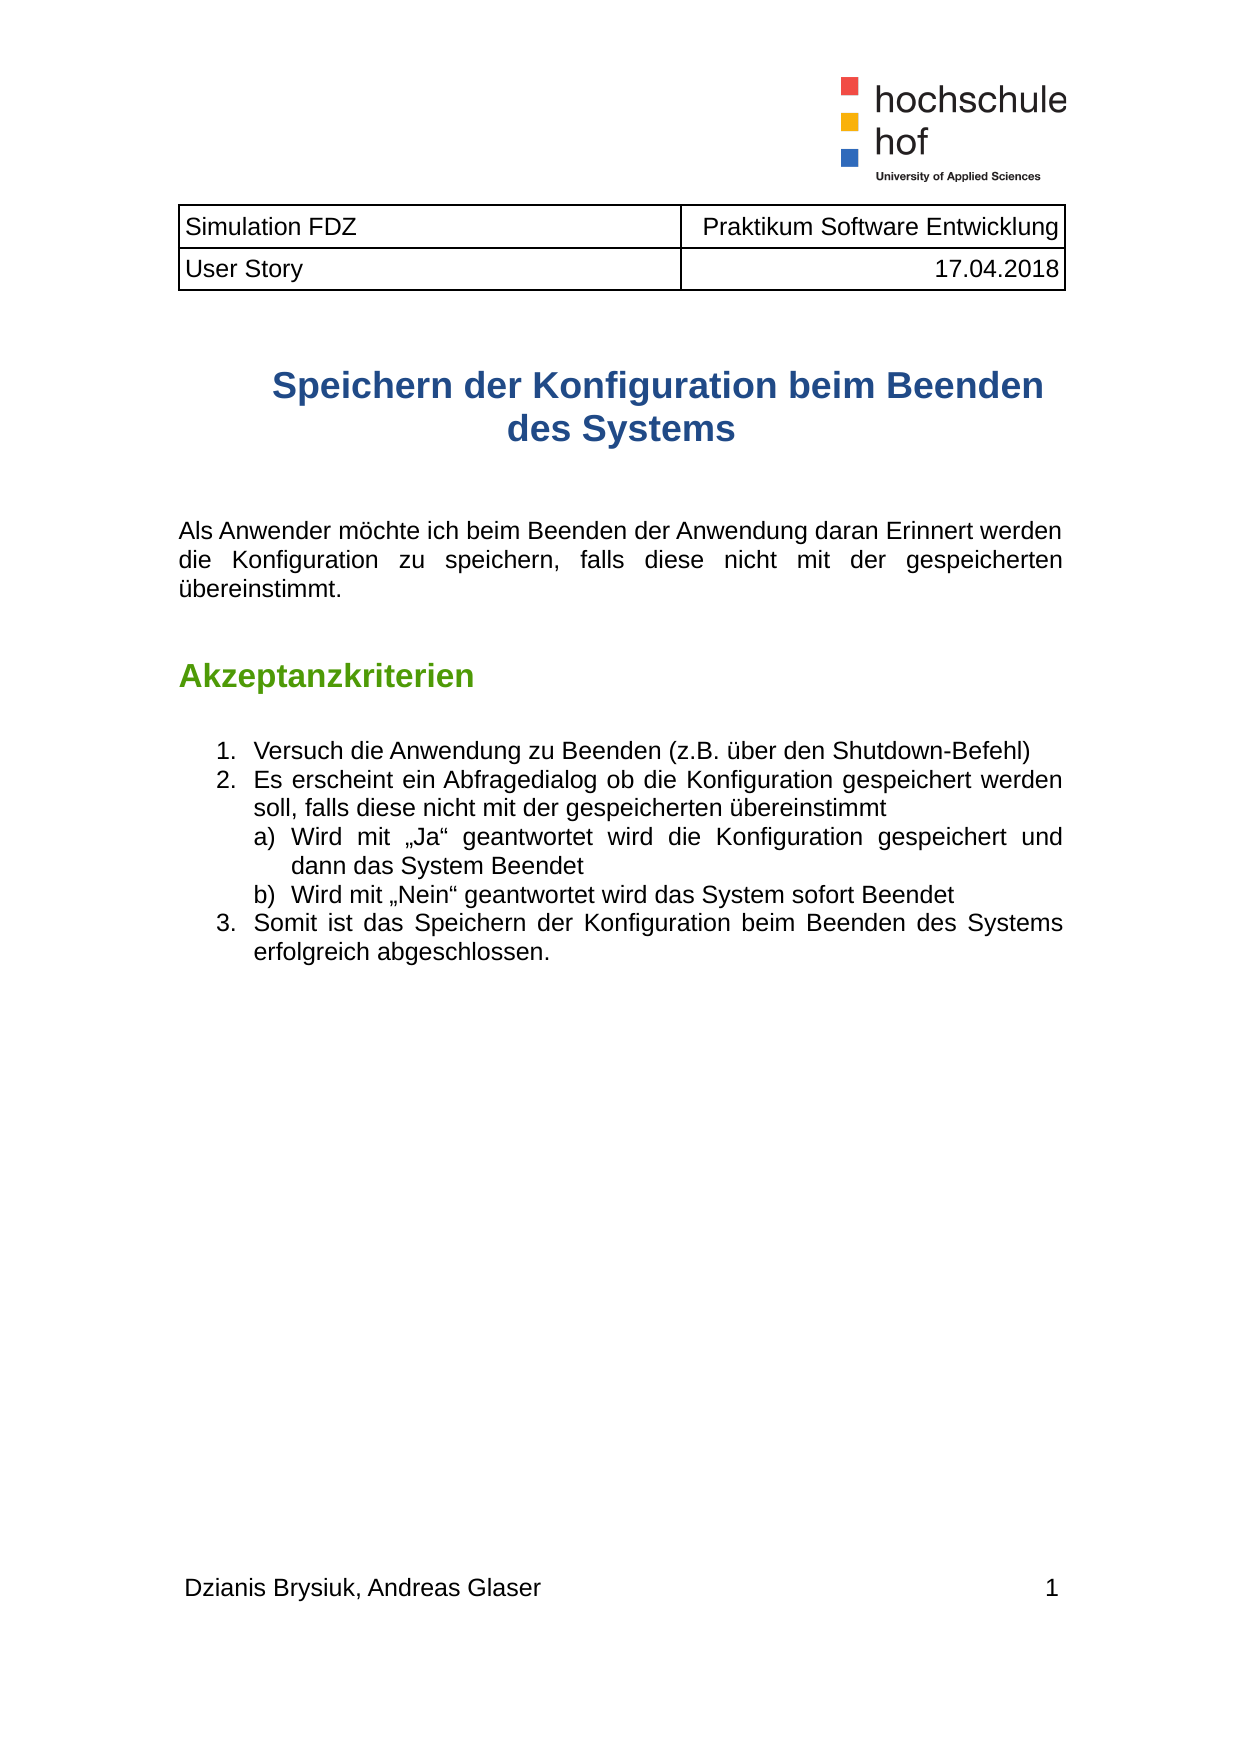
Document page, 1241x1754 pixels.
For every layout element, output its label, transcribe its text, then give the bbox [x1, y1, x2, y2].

picture [841, 77, 1067, 182]
subtitle Akzeptanzkriterien [178, 656, 1064, 695]
text Als Anwender möchte ich beim Beenden der Anwendung daran Erinnert werden die Konfiguration zu speichern, falls diese nicht mit der gespeicherten übereinstimmt. [178, 516, 1064, 602]
list Versuch die Anwendung zu Beenden (z.B. über den Shutdown-Befehl) [216, 736, 1064, 765]
list Wird mit „Nein“ geantwortet wird das System sofort Beendet [253, 880, 1064, 908]
list Es erscheint ein Abfragedialog ob die Konfiguration gespeichert werden soll, falls diese nicht mit der gespeicherten übereinstimmt [216, 765, 1064, 822]
list Somit ist das Speichern der Konfiguration beim Beenden des Systems erfolgreich abgeschlossen. [216, 908, 1064, 966]
text Speichern der Konfiguration beim Beenden des Systems [178, 363, 1064, 449]
list Wird mit „Ja“ geantwortet wird die Konfiguration gespeichert und dann das System Beendet [253, 822, 1064, 880]
